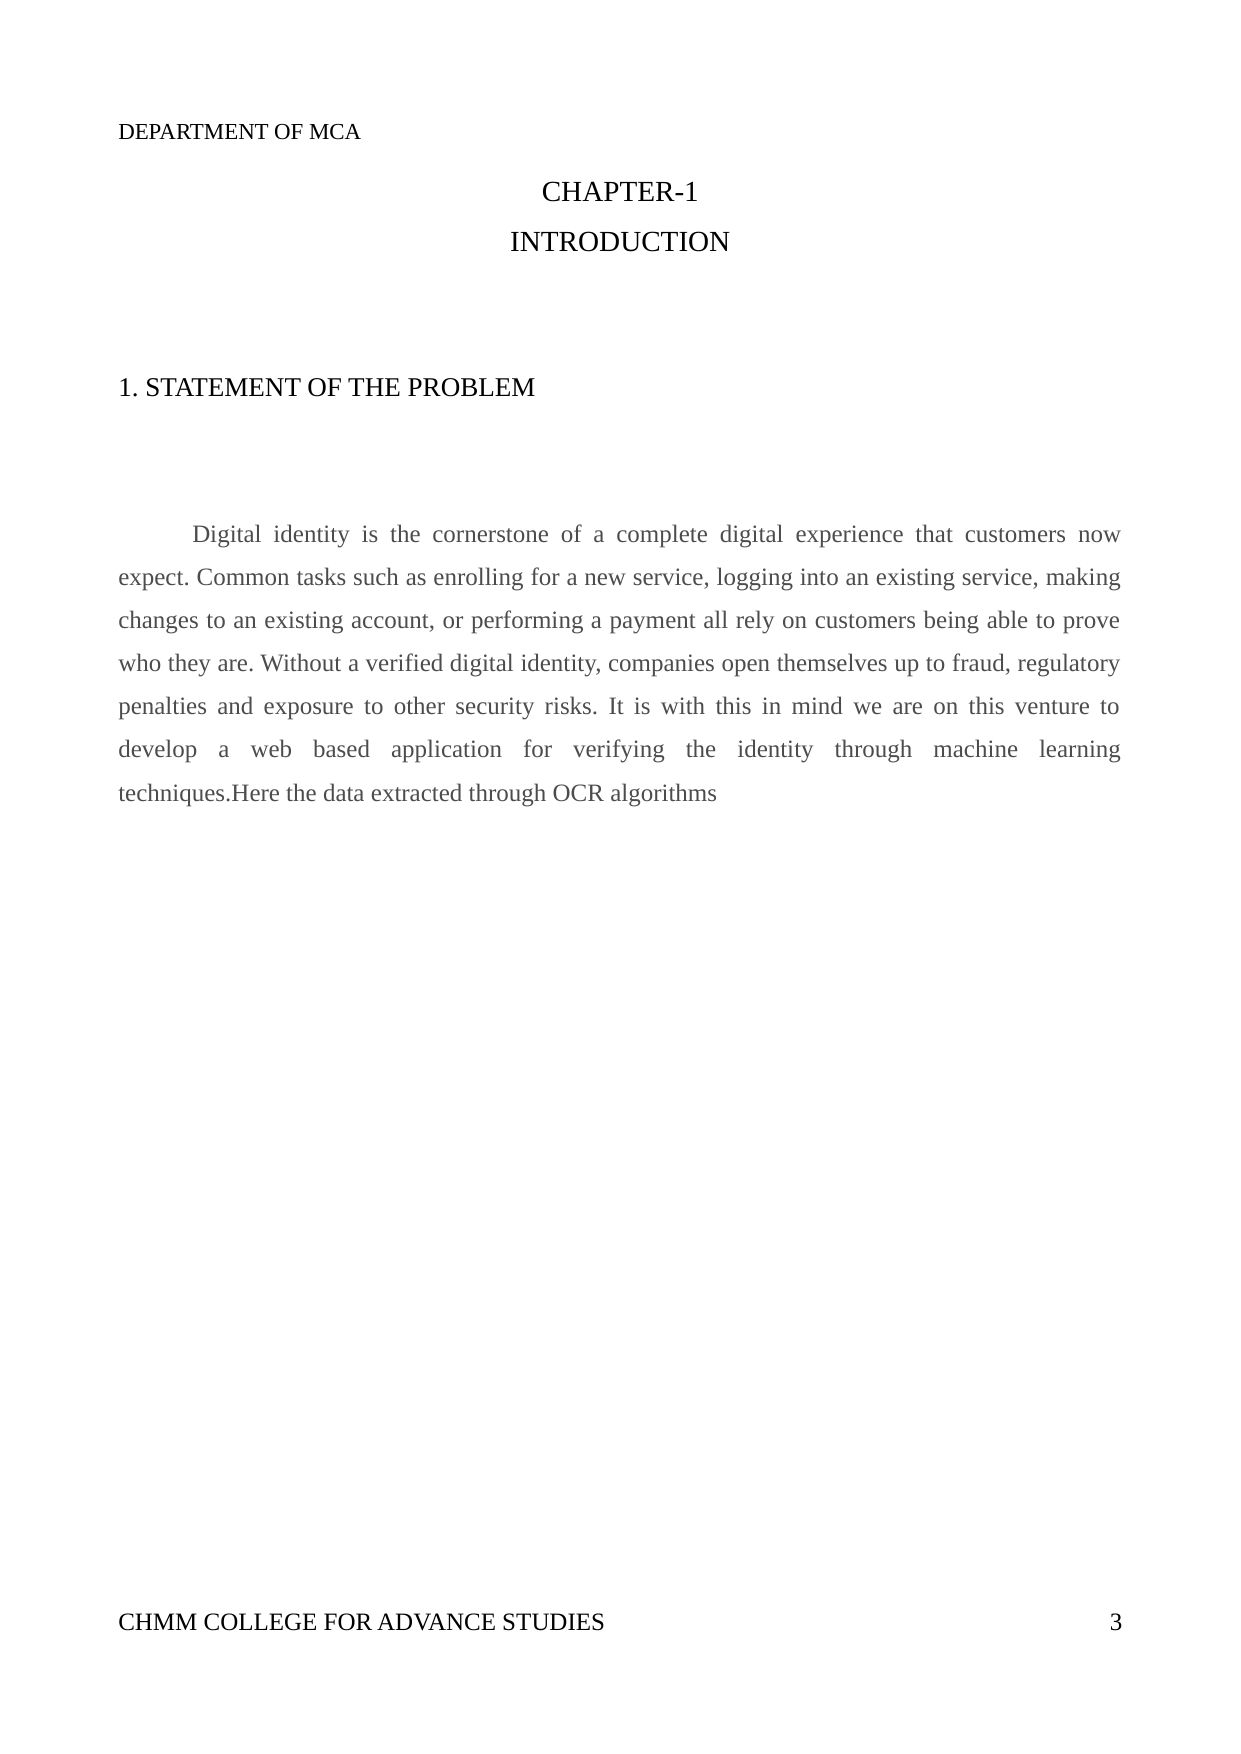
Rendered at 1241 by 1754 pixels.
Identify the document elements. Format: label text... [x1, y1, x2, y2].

text INTRODUCTION [118, 224, 1122, 258]
text Digital identity is the cornerstone of a complete digital experience that customers now expect. Common tasks such as enrolling for a new service, logging into an existing service, making changes to an existing account, or performing a payment all rely on customers being able to prove who they are. Without a verified digital identity, companies open themselves up to fraud, regulatory penalties and exposure to other security risks. It is with this in mind we are on this venture to develop a web based application for verifying the identity through machine learning techniques.Here the data extracted through OCR algorithms [118, 519, 1122, 806]
text CHAPTER-1 [118, 174, 1122, 207]
text 1. STATEMENT OF THE PROBLEM [118, 372, 1122, 403]
